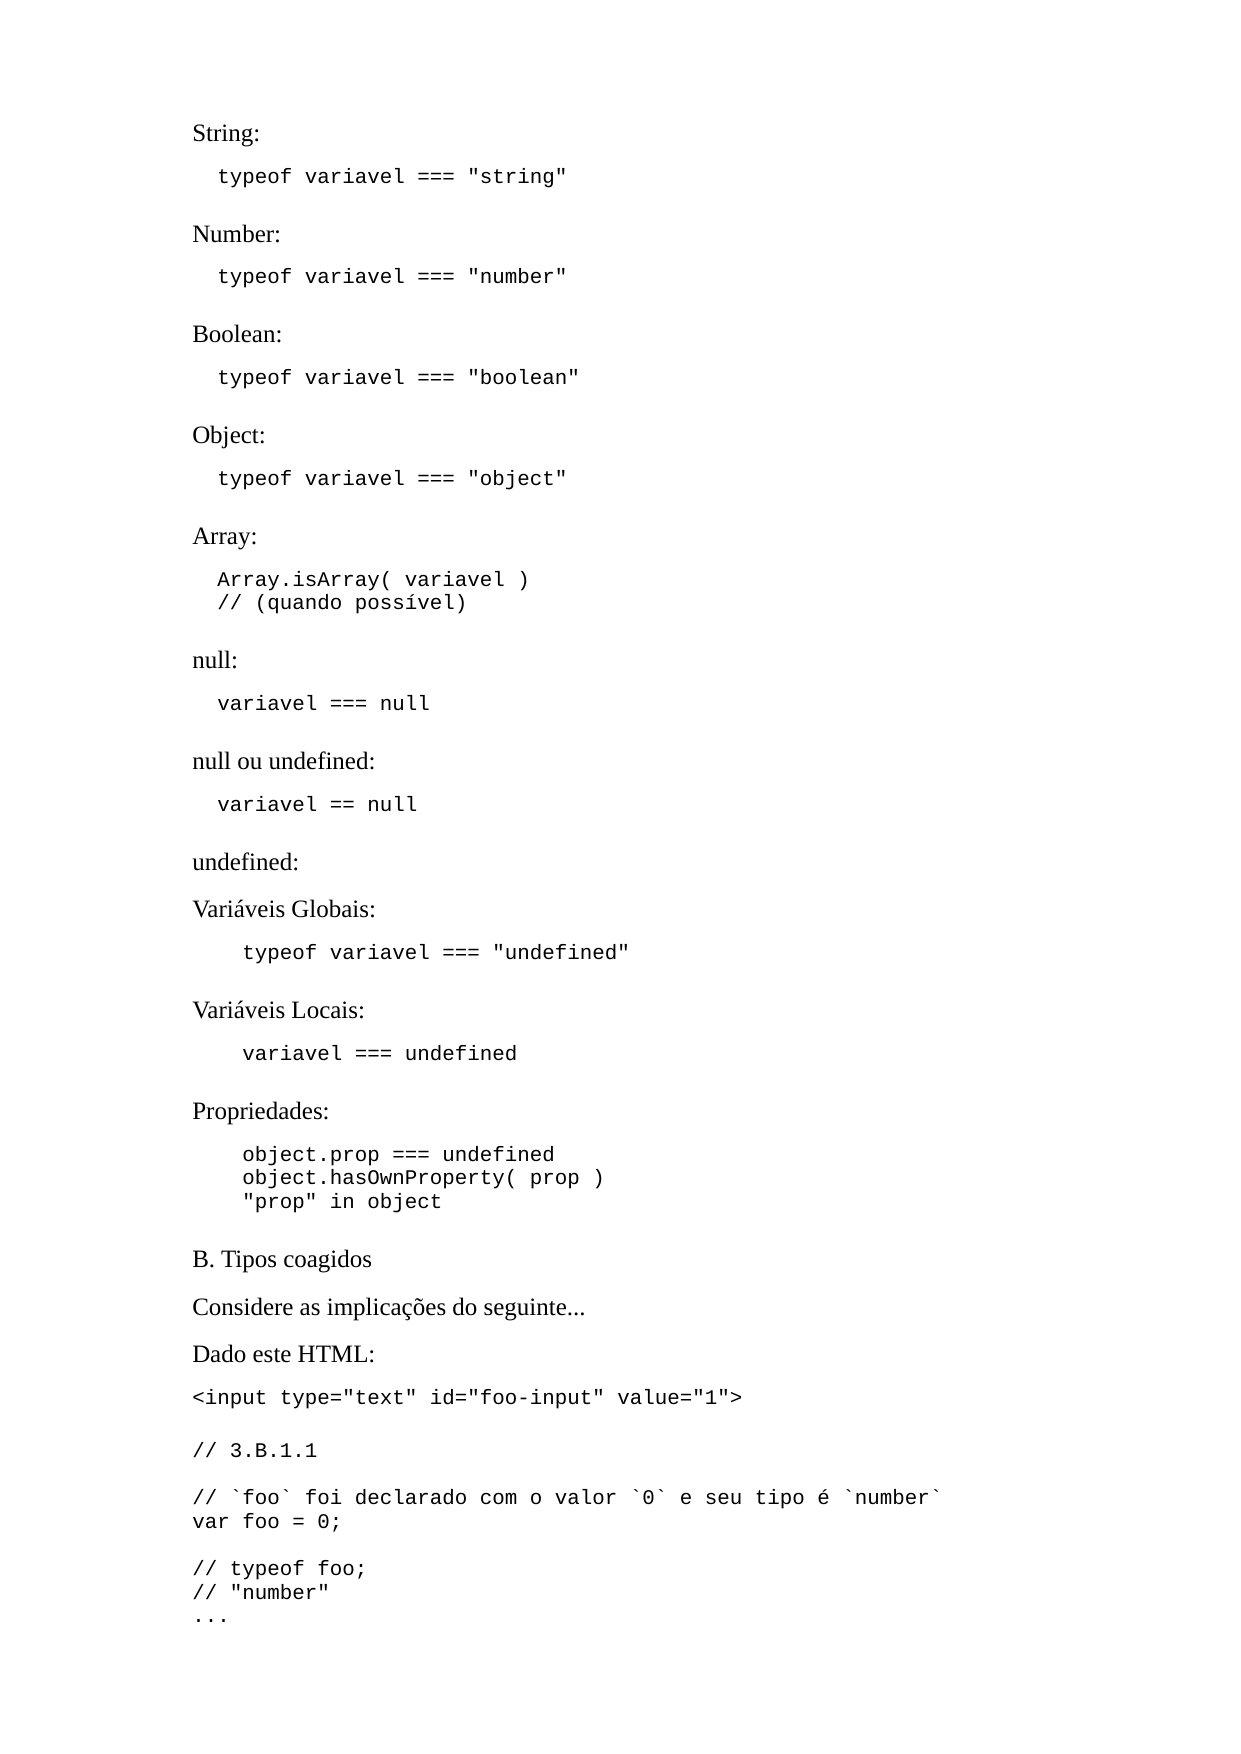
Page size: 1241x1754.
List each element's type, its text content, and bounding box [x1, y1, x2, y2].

list // 3.B.1.1 [162, 1440, 1122, 1463]
list typeof variavel === "object" [162, 468, 1122, 492]
list typeof variavel === "number" [162, 266, 1122, 290]
list variavel == null [162, 794, 1122, 817]
list Array: [162, 521, 1122, 550]
list Array.isArray( variavel ) [162, 569, 1122, 592]
list // (quando possível) [162, 592, 1122, 616]
list // `foo` foi declarado com o valor `0` e seu tipo é `number` [162, 1487, 1122, 1511]
list null ou undefined: [162, 746, 1122, 775]
list null: [162, 645, 1122, 674]
list Propriedades: [162, 1096, 1122, 1125]
list variavel === null [162, 693, 1122, 717]
list Considere as implicações do seguinte... [162, 1292, 1122, 1320]
list Dado este HTML: [162, 1339, 1122, 1368]
list // "number" [162, 1582, 1122, 1605]
list // typeof foo; [162, 1558, 1122, 1582]
list Object: [162, 420, 1122, 449]
list B. Tipos coagidos [162, 1244, 1122, 1273]
list Boolean: [162, 319, 1122, 348]
list "prop" in object [162, 1191, 1122, 1214]
list Variáveis Globais: [162, 894, 1122, 923]
list undefined: [162, 847, 1122, 876]
list object.hasOwnProperty( prop ) [162, 1167, 1122, 1191]
list variavel === undefined [162, 1043, 1122, 1066]
list typeof variavel === "undefined" [162, 942, 1122, 966]
list <input type="text" id="foo-input" value="1"> [162, 1387, 1122, 1410]
list typeof variavel === "boolean" [162, 367, 1122, 391]
list object.prop === undefined [162, 1143, 1122, 1167]
list var foo = 0; [162, 1511, 1122, 1534]
list typeof variavel === "string" [162, 166, 1122, 189]
list Variáveis Locais: [162, 995, 1122, 1024]
list ... [162, 1605, 1122, 1629]
list String: [162, 118, 1122, 147]
list Number: [162, 219, 1122, 248]
